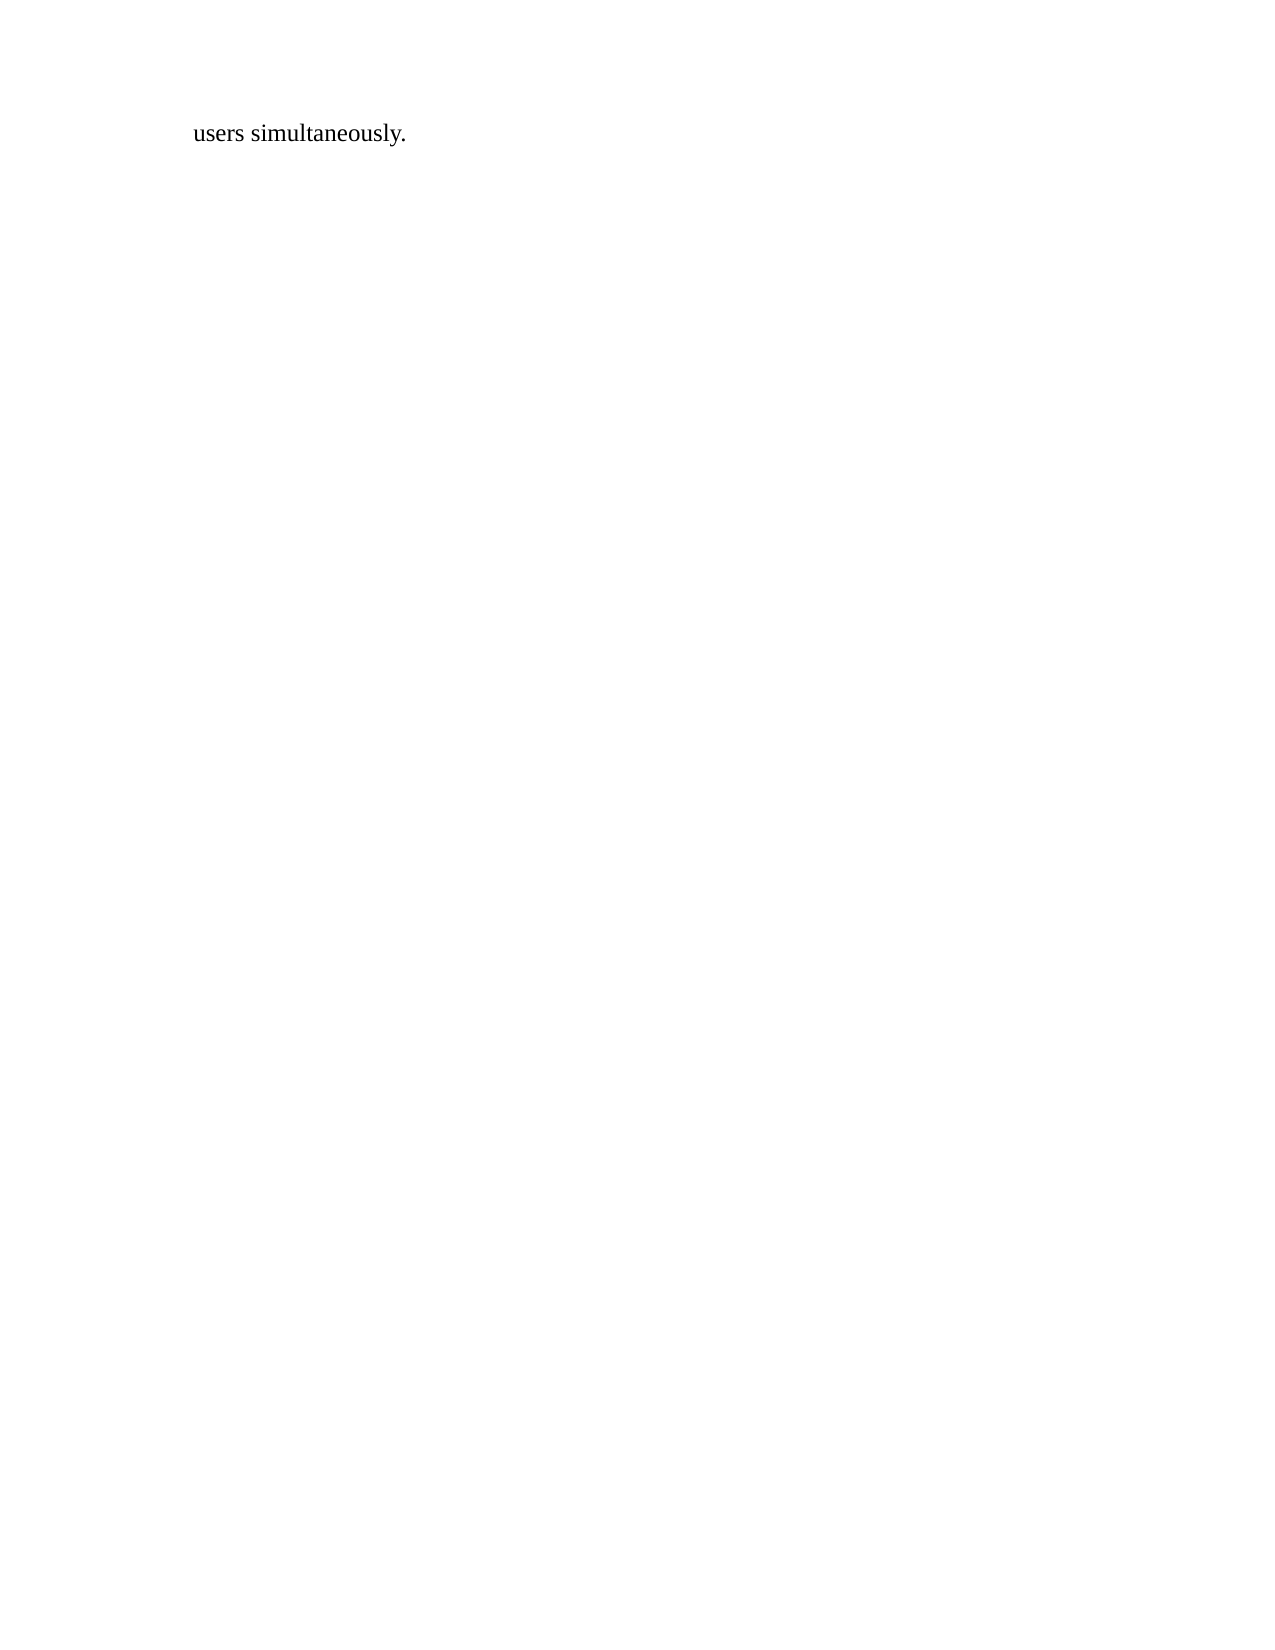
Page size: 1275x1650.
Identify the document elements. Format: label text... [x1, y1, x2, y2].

list users simultaneously. [156, 118, 1157, 147]
